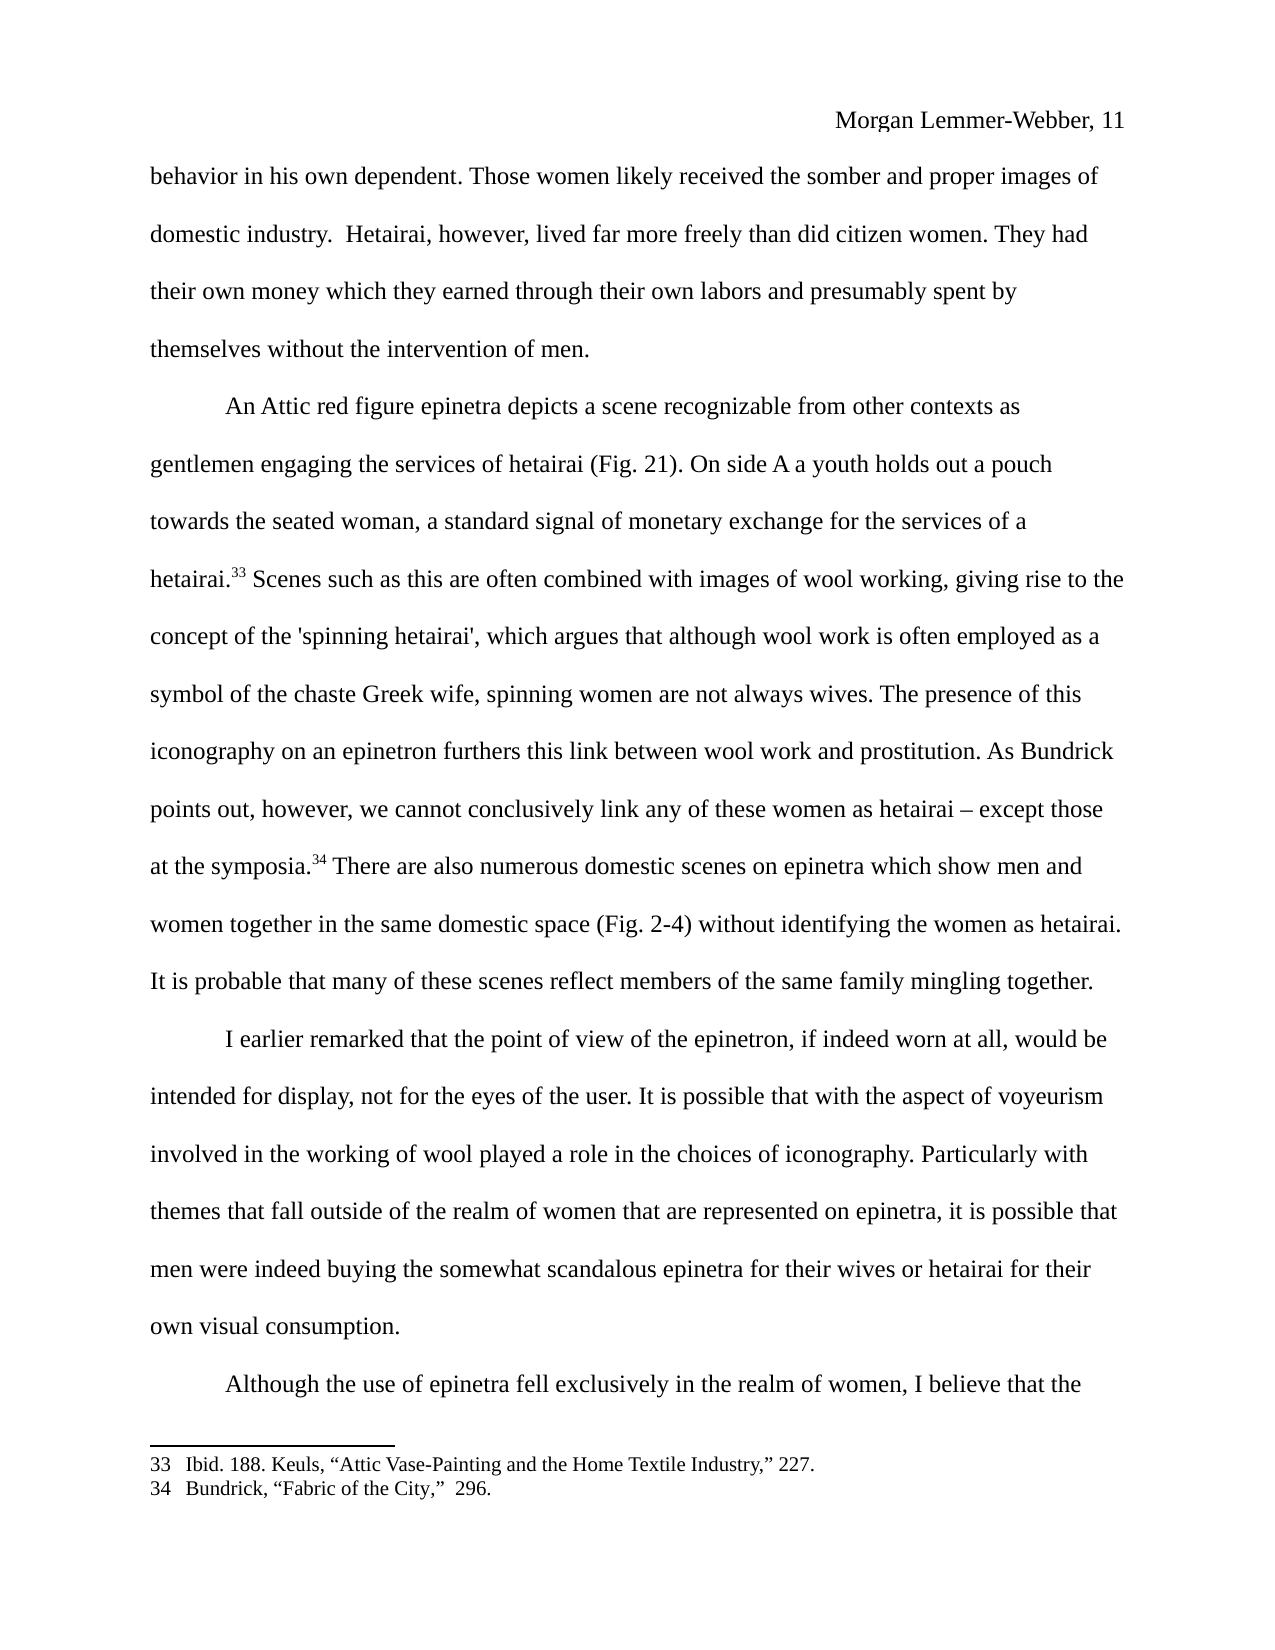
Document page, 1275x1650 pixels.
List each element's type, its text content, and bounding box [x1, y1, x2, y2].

text I earlier remarked that the point of view of the epinetron, if indeed worn at all, would be intended for display, not for the eyes of the user. It is possible that with the aspect of voyeurism involved in the working of wool played a role in the choices of iconography. Particularly with themes that fall outside of the realm of women that are represented on epinetra, it is possible that men were indeed buying the somewhat scandalous epinetra for their wives or hetairai for their own visual consumption. [150, 1024, 1125, 1340]
text Although the use of epinetra fell exclusively in the realm of women, I believe that the [150, 1369, 1125, 1397]
text behavior in his own dependent. Those women likely received the somber and proper images of domestic industry. Hetairai, however, lived far more freely than did citizen women. They had their own money which they earned through their own labors and presumably spent by themselves without the intervention of men. [150, 161, 1125, 362]
text An Attic red figure epinetra depicts a scene recognizable from other contexts as gentlemen engaging the services of hetairai (Fig. 21). On side A a youth holds out a pouch towards the seated woman, a standard signal of monetary exchange for the services of a hetairai. Scenes such as this are often combined with images of wool working, giving rise to the concept of the 'spinning hetairai', which argues that although wool work is often employed as a symbol of the chaste Greek wife, spinning women are not always wives. The presence of this iconography on an epinetron furthers this link between wool work and prostitution. As Bundrick points out, however, we cannot conclusively link any of these women as hetairai – except those at the symposia. There are also numerous domestic scenes on epinetra which show men and women together in the same domestic space (Fig. 2-4) without identifying the women as hetairai. It is probable that many of these scenes reflect members of the same family mingling together. [150, 391, 1125, 995]
text Bundrick, “Fabric of the City,” 296. [150, 1476, 1125, 1500]
text Ibid. 188. Keuls, “Attic Vase-Painting and the Home Textile Industry,” 227. [150, 1452, 1125, 1476]
